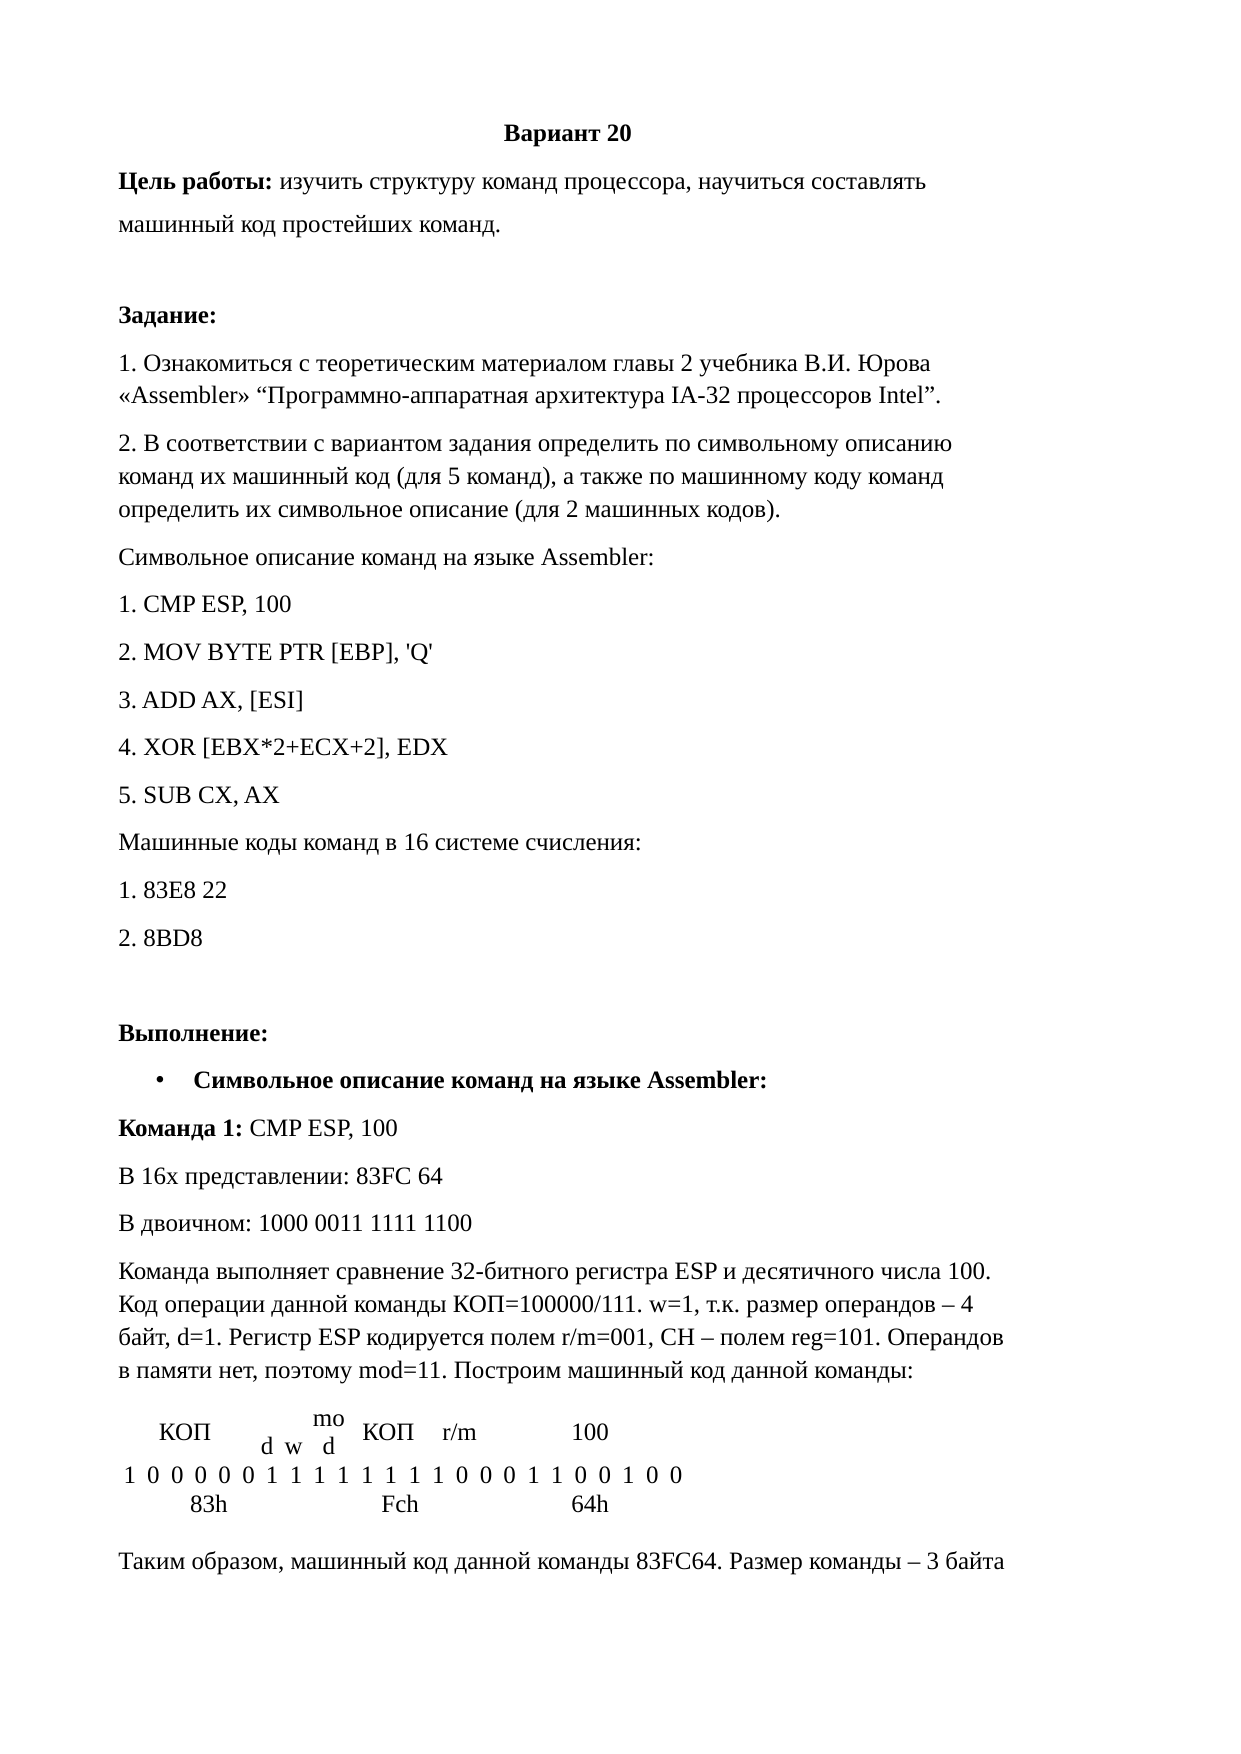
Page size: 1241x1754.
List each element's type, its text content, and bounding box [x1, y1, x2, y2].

text В двоичном: 1000 0011 1111 1100 [118, 1208, 1017, 1237]
text Задание: [118, 300, 1017, 329]
table_cell 1 [353, 1460, 376, 1489]
table_cell 1 [258, 1460, 281, 1489]
table_header d [258, 1403, 281, 1460]
table_cell 1 [400, 1460, 424, 1489]
text Выполнение: [118, 1018, 1017, 1047]
table_cell 1 [329, 1460, 352, 1489]
table_header 100 [495, 1403, 685, 1460]
table_header КОП [112, 1403, 257, 1460]
text 4. XOR [EBX*2+ECX+2], EDX [118, 732, 1017, 761]
text 1. Ознакомиться с теоретическим материалом главы 2 учебника В.И. Юрова «Assembler» “Программно-аппаратная архитектура IA-32 процессоров Intel”. [118, 348, 1017, 409]
table_cell Fch [305, 1489, 495, 1518]
table_cell 83h [112, 1489, 305, 1518]
text Команда 1: CMP ESP, 100 [118, 1113, 1017, 1142]
text 1. 83E8 22 [118, 875, 1017, 904]
text Цель работы: изучить структуру команд процессора, научиться составлять [118, 166, 1017, 194]
table_header r/m [424, 1403, 495, 1460]
table_cell 0 [566, 1460, 590, 1489]
table_cell 0 [210, 1460, 234, 1489]
text Символьное описание команд на языке Assembler: [118, 542, 1017, 571]
table_cell 0 [471, 1460, 495, 1489]
text 2. В соответствии с вариантом задания определить по символьному описанию команд их машинный код (для 5 команд), а также по машинному коду команд определить их символьное описание (для 2 машинных кодов). [118, 428, 1017, 523]
table_cell 1 [614, 1460, 637, 1489]
table_cell 0 [638, 1460, 661, 1489]
text машинный код простейших команд. [118, 209, 1017, 238]
table_cell 0 [661, 1460, 685, 1489]
table_cell 1 [305, 1460, 329, 1489]
text Таким образом, машинный код данной команды 83FC64. Размер команды – 3 байта [118, 1546, 1017, 1575]
text В 16х представлении: 83FC 64 [118, 1161, 1017, 1189]
table_cell 0 [234, 1460, 257, 1489]
text Вариант 20 [118, 118, 1017, 147]
text Команда выполняет сравнение 32-битного регистра ESP и десятичного числа 100. Код операции данной команды КОП=100000/111. w=1, т.к. размер операндов – 4 байт, d=1. Регистр ESP кодируется полем r/m=001, CH – полем reg=101. Операндов в памяти нет, поэтому mod=11. Построим машинный код данной команды: [118, 1256, 1017, 1384]
table_cell 0 [495, 1460, 519, 1489]
table_cell 1 [376, 1460, 400, 1489]
table_cell 1 [519, 1460, 542, 1489]
list Символьное описание команд на языке Assembler: [156, 1066, 1122, 1094]
table_cell 0 [590, 1460, 614, 1489]
text Машинные коды команд в 16 системе счисления: [118, 827, 1017, 856]
table_cell 1 [543, 1460, 566, 1489]
table_cell 64h [495, 1489, 685, 1518]
table_cell 1 [112, 1460, 139, 1489]
table_header КОП [353, 1403, 424, 1460]
text 1. CMP ESP, 100 [118, 589, 1017, 618]
table_cell 0 [163, 1460, 186, 1489]
text 3. ADD AX, [ESI] [118, 685, 1017, 713]
table_cell 1 [281, 1460, 305, 1489]
table_cell 0 [186, 1460, 210, 1489]
table_header w [281, 1403, 305, 1460]
table_cell 1 [424, 1460, 447, 1489]
table_header mod [305, 1403, 352, 1460]
text 2. MOV BYTE PTR [EBP], 'Q' [118, 637, 1017, 666]
table_cell 0 [448, 1460, 471, 1489]
text 2. 8BD8 [118, 923, 1017, 951]
text 5. SUB CX, AX [118, 780, 1017, 809]
table_cell 0 [139, 1460, 162, 1489]
